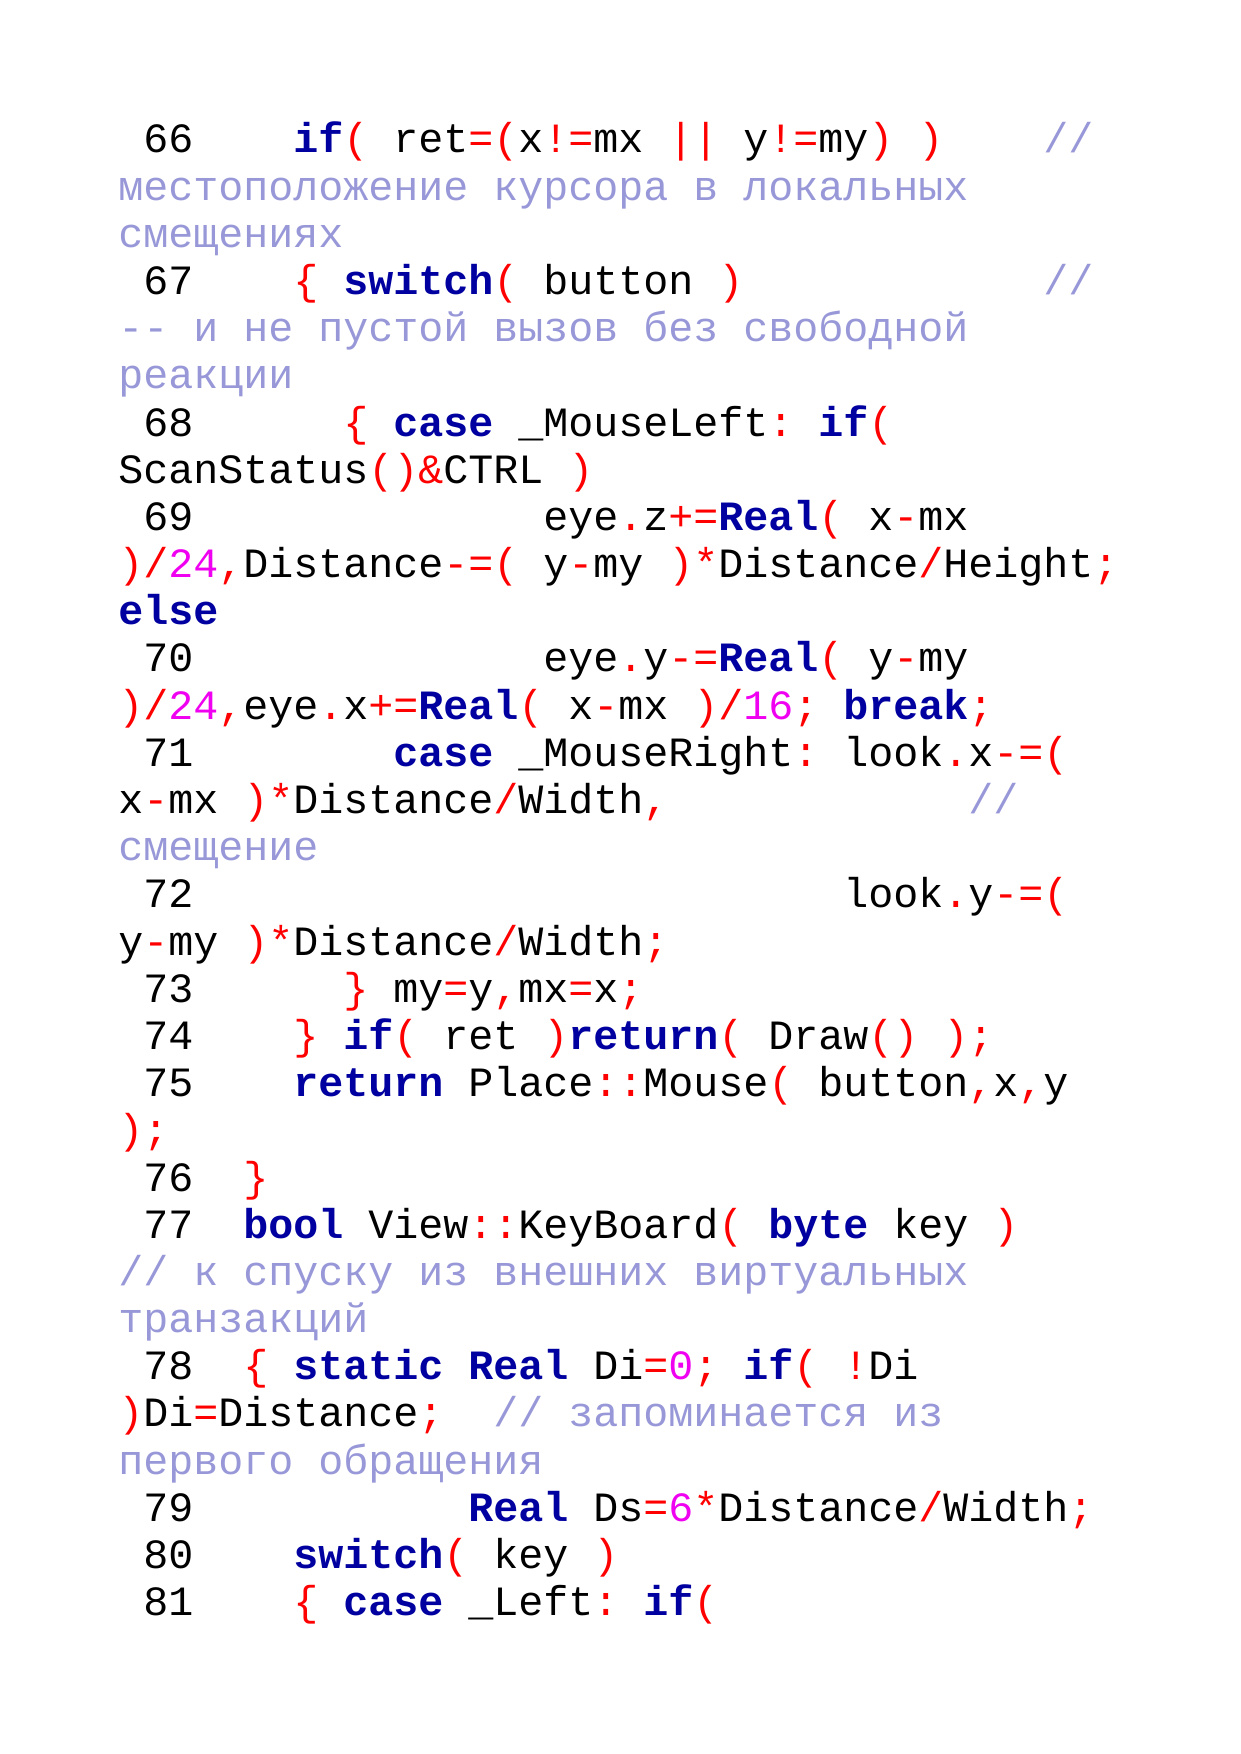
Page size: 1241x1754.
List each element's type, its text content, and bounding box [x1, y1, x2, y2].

subtitle 72 look.y-=( y-my )*Distance/Width; [118, 873, 1122, 967]
subtitle 70 eye.y-=Real( y-my )/24,eye.x+=Real( x-mx )/16; break; [593, 637, 643, 732]
subtitle 78 { static Real Di=0; if( !Di )Di=Distance; // запоминается из первого обращения [118, 1345, 1122, 1487]
subtitle 69 eye.z+=Real( x-mx )/24,Distance-=( y-my )*Distance/Height; else [118, 496, 1122, 637]
subtitle 74 } if( ret )return( Draw() ); [543, 1015, 768, 1062]
subtitle 67 { switch( button ) // -- и не пустой вызов без свободной реакции [118, 260, 1122, 401]
subtitle 71 case _MouseRight: look.x-=( x-mx )*Distance/Width, // смещение [118, 732, 1122, 873]
subtitle 70 eye.y-=Real( y-my )/24,eye.x+=Real( x-mx )/16; break; [668, 637, 1122, 732]
subtitle 73 } my=y,mx=x; [118, 967, 1122, 1015]
subtitle 81 { case _Left: if( ScanStatus()&SHIFT )look.x+=Ds; else [118, 1581, 468, 1628]
subtitle 74 } if( ret )return( Draw() ); [868, 1015, 1122, 1062]
subtitle 68 { case _MouseLeft: if( ScanStatus()&CTRL ) [118, 401, 1122, 496]
subtitle 79 Real Ds=6*Distance/Width; [643, 1487, 718, 1534]
subtitle 70 eye.y-=Real( y-my )/24,eye.x+=Real( x-mx )/16; break; [118, 637, 568, 732]
subtitle 79 Real Ds=6*Distance/Width; [1068, 1487, 1122, 1534]
subtitle 79 Real Ds=6*Distance/Width; [118, 1487, 593, 1534]
subtitle 74 } if( ret )return( Draw() ); [118, 1015, 443, 1062]
subtitle 77 bool View::KeyBoard( byte key ) // к спуску из внешних виртуальных транзакций [118, 1203, 1122, 1345]
subtitle 80 switch( key ) [593, 1534, 1122, 1581]
subtitle 76 } [118, 1156, 1122, 1203]
subtitle 66 if( ret=(x!=mx || y!=my) ) // местоположение курсора в локальных смещениях [118, 118, 1122, 260]
subtitle 79 Real Ds=6*Distance/Width; [918, 1487, 943, 1534]
subtitle 75 return Place::Mouse( button,x,y ); [118, 1062, 1122, 1156]
subtitle 80 switch( key ) [118, 1534, 493, 1581]
subtitle 81 { case _Left: if( ScanStatus()&SHIFT )look.x+=Ds; else [593, 1581, 1122, 1628]
